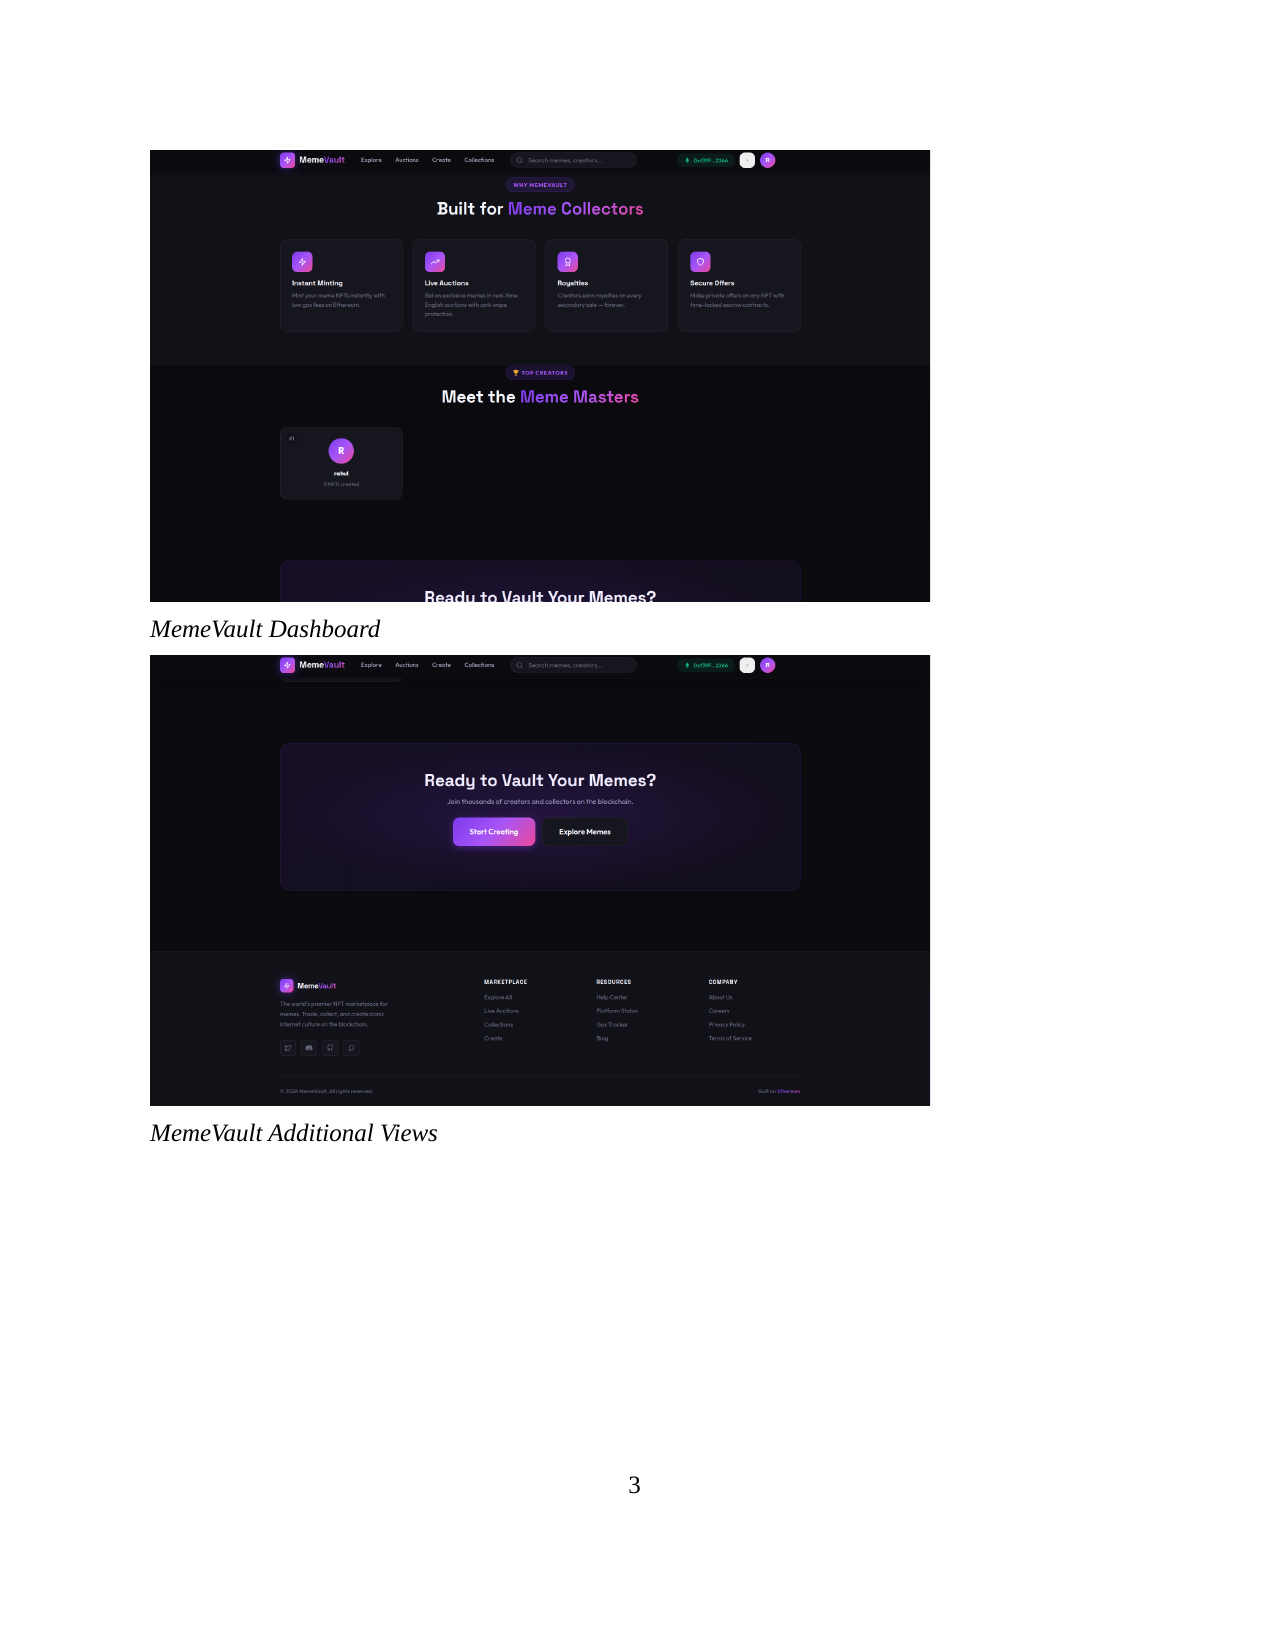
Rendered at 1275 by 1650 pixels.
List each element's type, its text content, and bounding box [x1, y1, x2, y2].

picture [150, 150, 930, 602]
picture [150, 655, 930, 1106]
text MemeVault Dashboard [150, 614, 1125, 642]
text MemeVault Additional Views [150, 1118, 1125, 1147]
